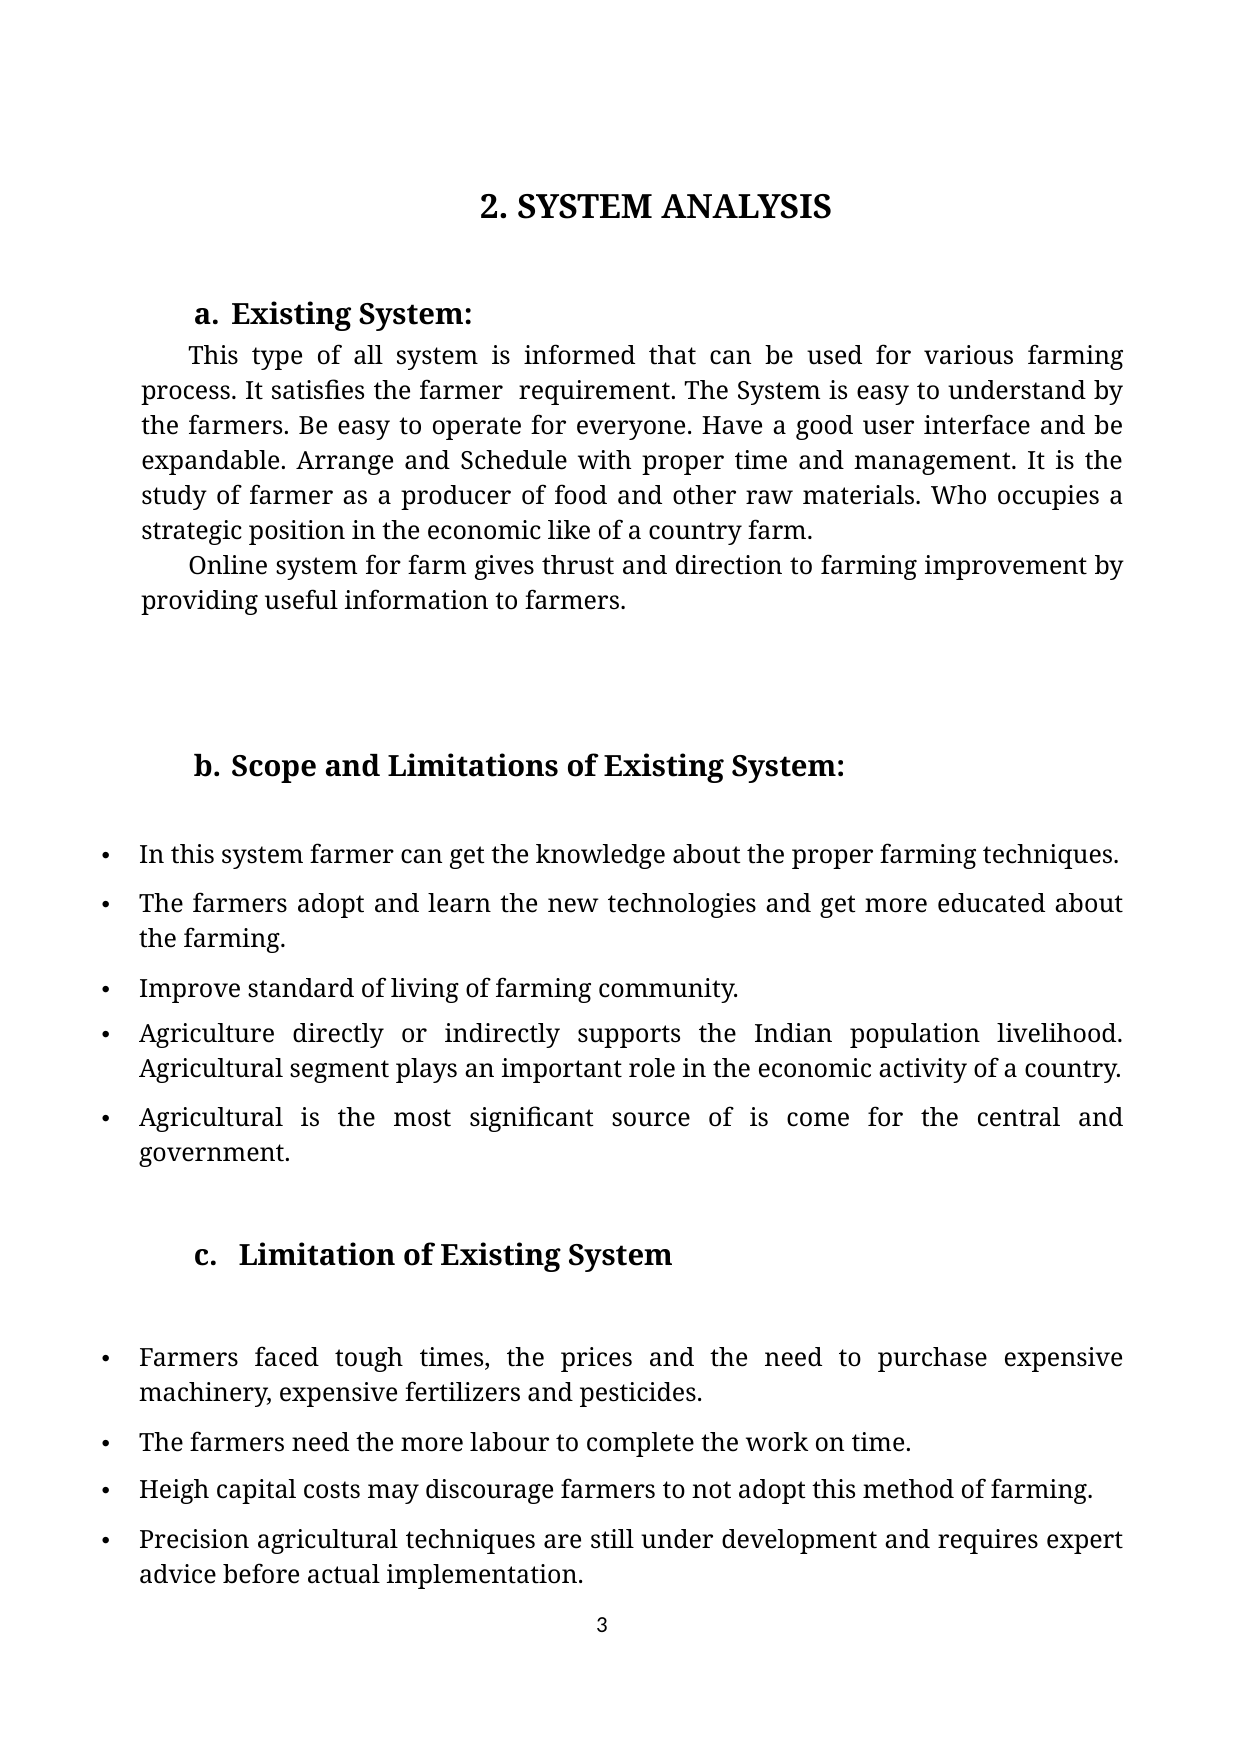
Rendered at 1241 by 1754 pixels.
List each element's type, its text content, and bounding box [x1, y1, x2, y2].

list Existing System: [193, 293, 1236, 333]
list Scope and Limitations of Existing System: [193, 745, 1236, 785]
list Limitation of Existing System [193, 1234, 1236, 1274]
text Online system for farm gives thrust and direction to farming improvement by providing useful information to farmers. [141, 547, 1124, 616]
list In this system farmer can get the knowledge about the proper farming techniques. [101, 837, 1124, 871]
list The farmers need the more labour to complete the work on time. [101, 1424, 1124, 1459]
list Agriculture directly or indirectly supports the Indian population livelihood. Agricultural segment plays an important role in the economic activity of a country. [101, 1015, 1124, 1084]
list Precision agricultural techniques are still under development and requires expert advice before actual implementation. [101, 1522, 1124, 1591]
list Improve standard of living of farming community. [101, 971, 1124, 1005]
list The farmers adopt and learn the new technologies and get more educated about the farming. [101, 885, 1124, 954]
list Agricultural is the most significant source of is come for the central and government. [101, 1099, 1124, 1168]
text This type of all system is informed that can be used for various farming process. It satisfies the farmer requirement. The System is easy to understand by the farmers. Be easy to operate for everyone. Have a good user interface and be expandable. Arrange and Schedule with proper time and management. It is the study of farmer as a producer of food and other raw materials. Who occupies a strategic position in the economic like of a country farm. [141, 337, 1124, 546]
list Heigh capital costs may discourage farmers to not adopt this method of farming. [101, 1472, 1124, 1506]
subtitle 2. SYSTEM ANALYSIS [87, 183, 1225, 228]
list Farmers faced tough times, the prices and the need to purchase expensive machinery, expensive fertilizers and pesticides. [101, 1340, 1124, 1409]
